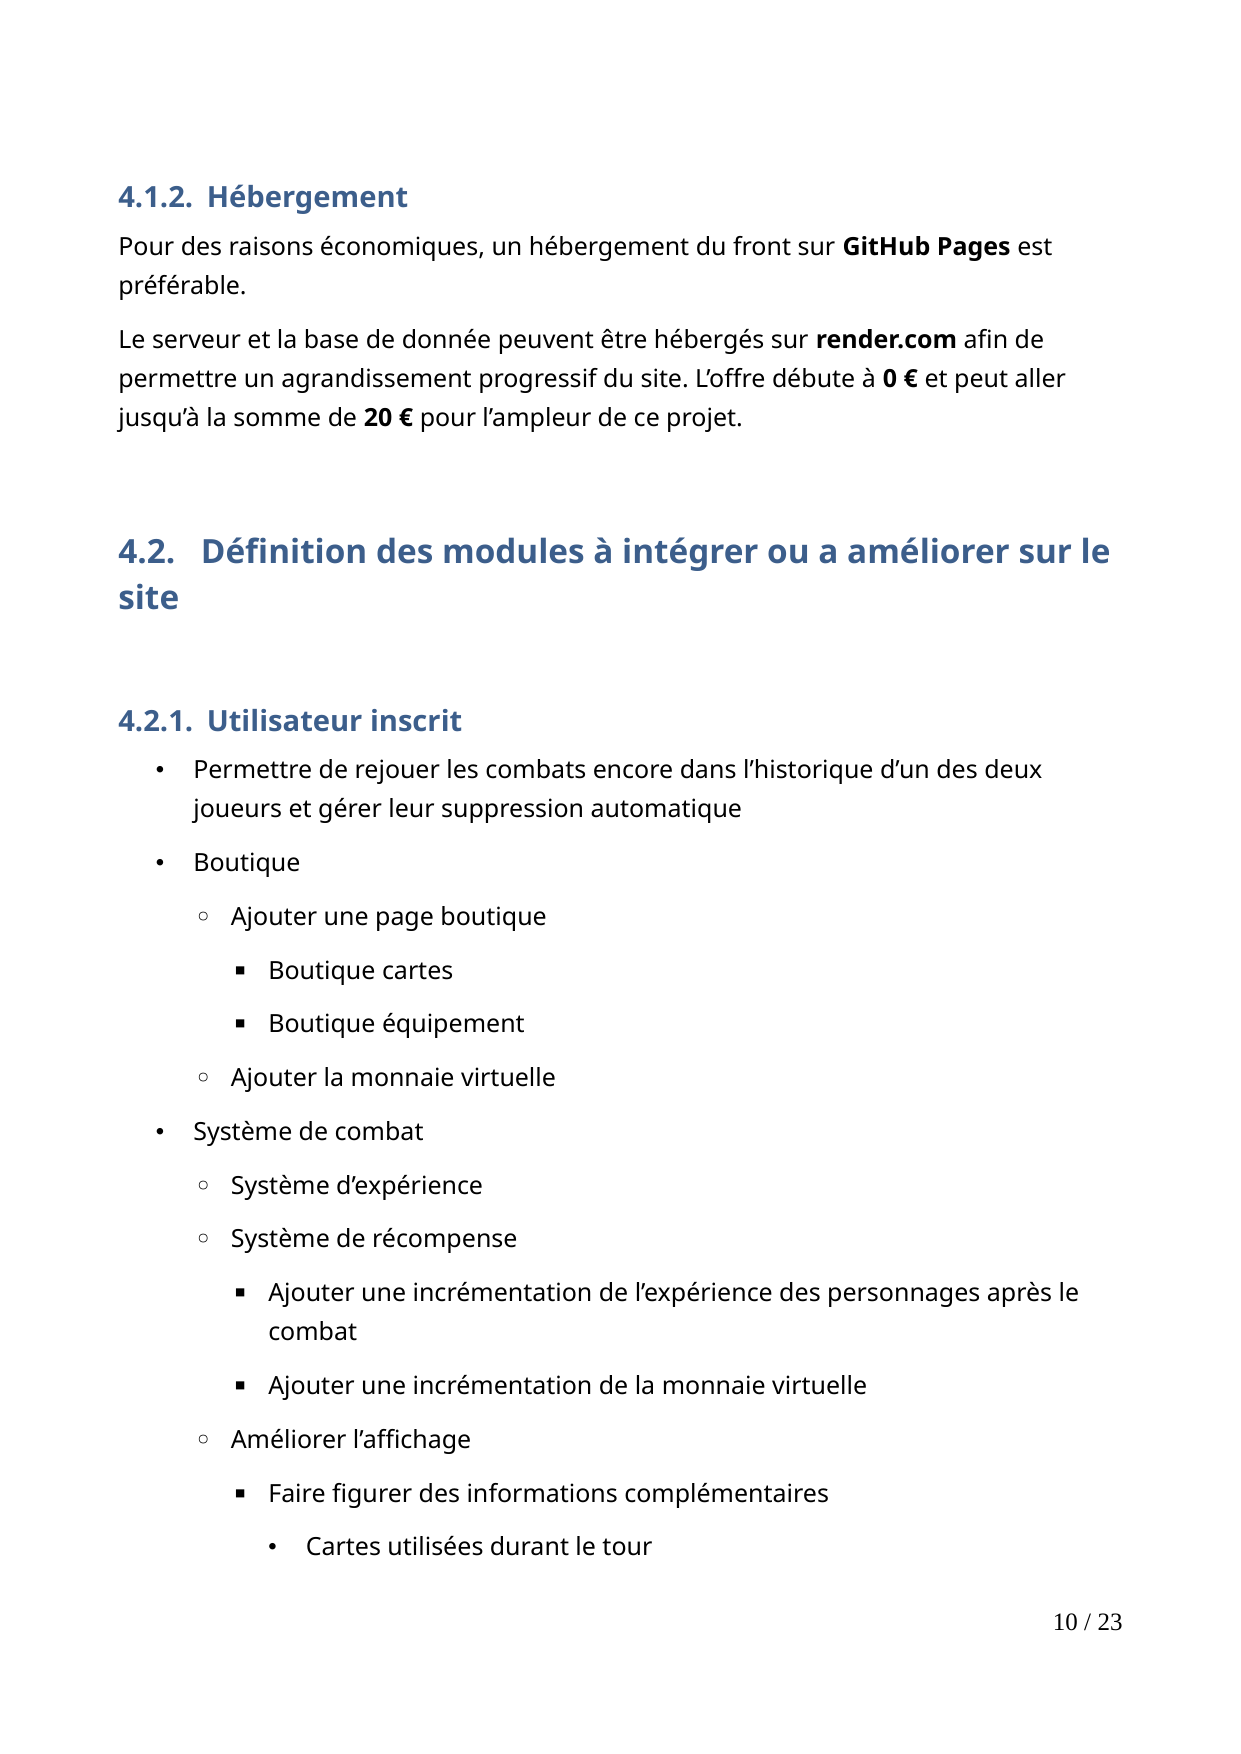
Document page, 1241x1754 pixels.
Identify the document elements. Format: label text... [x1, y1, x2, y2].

list Améliorer l’affichage [193, 1422, 1122, 1456]
list Boutique équipement [231, 1006, 1122, 1040]
list Ajouter une incrémentation de la monnaie virtuelle [231, 1368, 1122, 1402]
list Système d’expérience [193, 1167, 1122, 1201]
list Ajouter une incrémentation de l’expérience des personnages après le combat [231, 1275, 1122, 1348]
text Pour des raisons économiques, un hébergement du front sur GitHub Pages est préférable. [118, 228, 1122, 302]
list Ajouter la monnaie virtuelle [193, 1060, 1122, 1094]
subtitle Hébergement [118, 176, 1122, 216]
subtitle Utilisateur inscrit [118, 700, 1122, 739]
list Boutique cartes [231, 952, 1122, 986]
list Permettre de rejouer les combats encore dans l’historique d’un des deux joueurs et gérer leur suppression automatique [156, 752, 1122, 825]
list Système de combat [156, 1114, 1122, 1148]
subtitle Définition des modules à intégrer ou a améliorer sur le site [118, 528, 1122, 619]
list Cartes utilisées durant le tour [268, 1529, 1122, 1563]
text Le serveur et la base de donnée peuvent être hébergés sur render.com afin de permettre un agrandissement progressif du site. L’offre débute à 0 € et peut aller jusqu’à la somme de 20 € pour l’ampleur de ce projet. [118, 321, 1122, 434]
list Ajouter une page boutique [193, 899, 1122, 933]
list Système de récompense [193, 1221, 1122, 1255]
list Boutique [156, 845, 1122, 879]
list Faire figurer des informations complémentaires [231, 1475, 1122, 1509]
